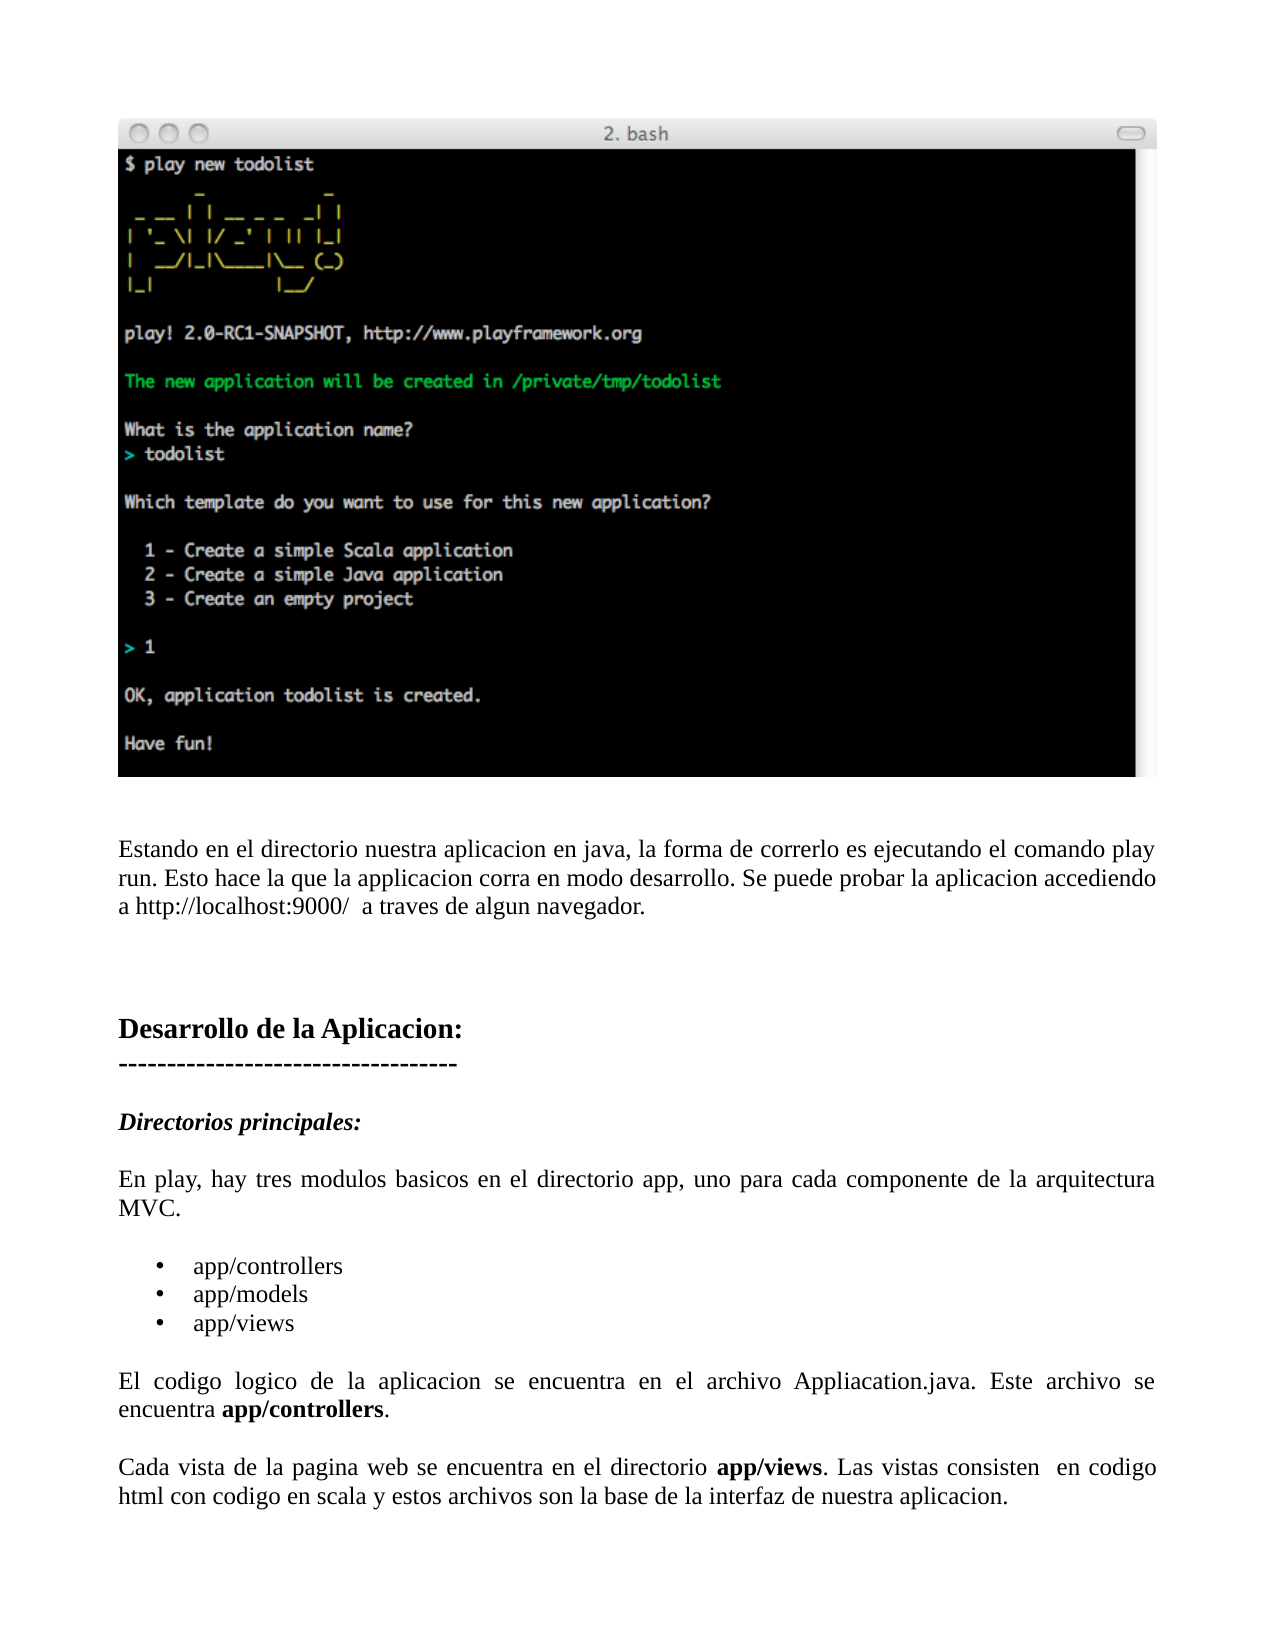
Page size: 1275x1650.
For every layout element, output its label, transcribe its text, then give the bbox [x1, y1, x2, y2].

text Desarrollo de la Aplicacion: [118, 1011, 1157, 1045]
text Directorios principales: [118, 1107, 1157, 1136]
picture [118, 118, 1157, 777]
text Cada vista de la pagina web se encuentra en el directorio app/views. Las vistas consisten en codigo html con codigo en scala y estos archivos son la base de la interfaz de nuestra aplicacion. [118, 1452, 1157, 1509]
text Estando en el directorio nuestra aplicacion en java, la forma de correrlo es ejecutando el comando play run. Esto hace la que la applicacion corra en modo desarrollo. Se puede probar la aplicacion accediendo a http://localhost:9000/ a traves de algun navegador. [118, 834, 1157, 920]
text ----------------------------------- [118, 1045, 1157, 1078]
text En play, hay tres modulos basicos en el directorio app, uno para cada componente de la arquitectura MVC. [118, 1164, 1157, 1222]
text El codigo logico de la aplicacion se encuentra en el archivo Appliacation.java. Este archivo se encuentra app/controllers. [118, 1366, 1157, 1423]
list app/views [156, 1308, 1157, 1337]
list app/controllers [156, 1251, 1157, 1279]
list app/models [156, 1279, 1157, 1308]
